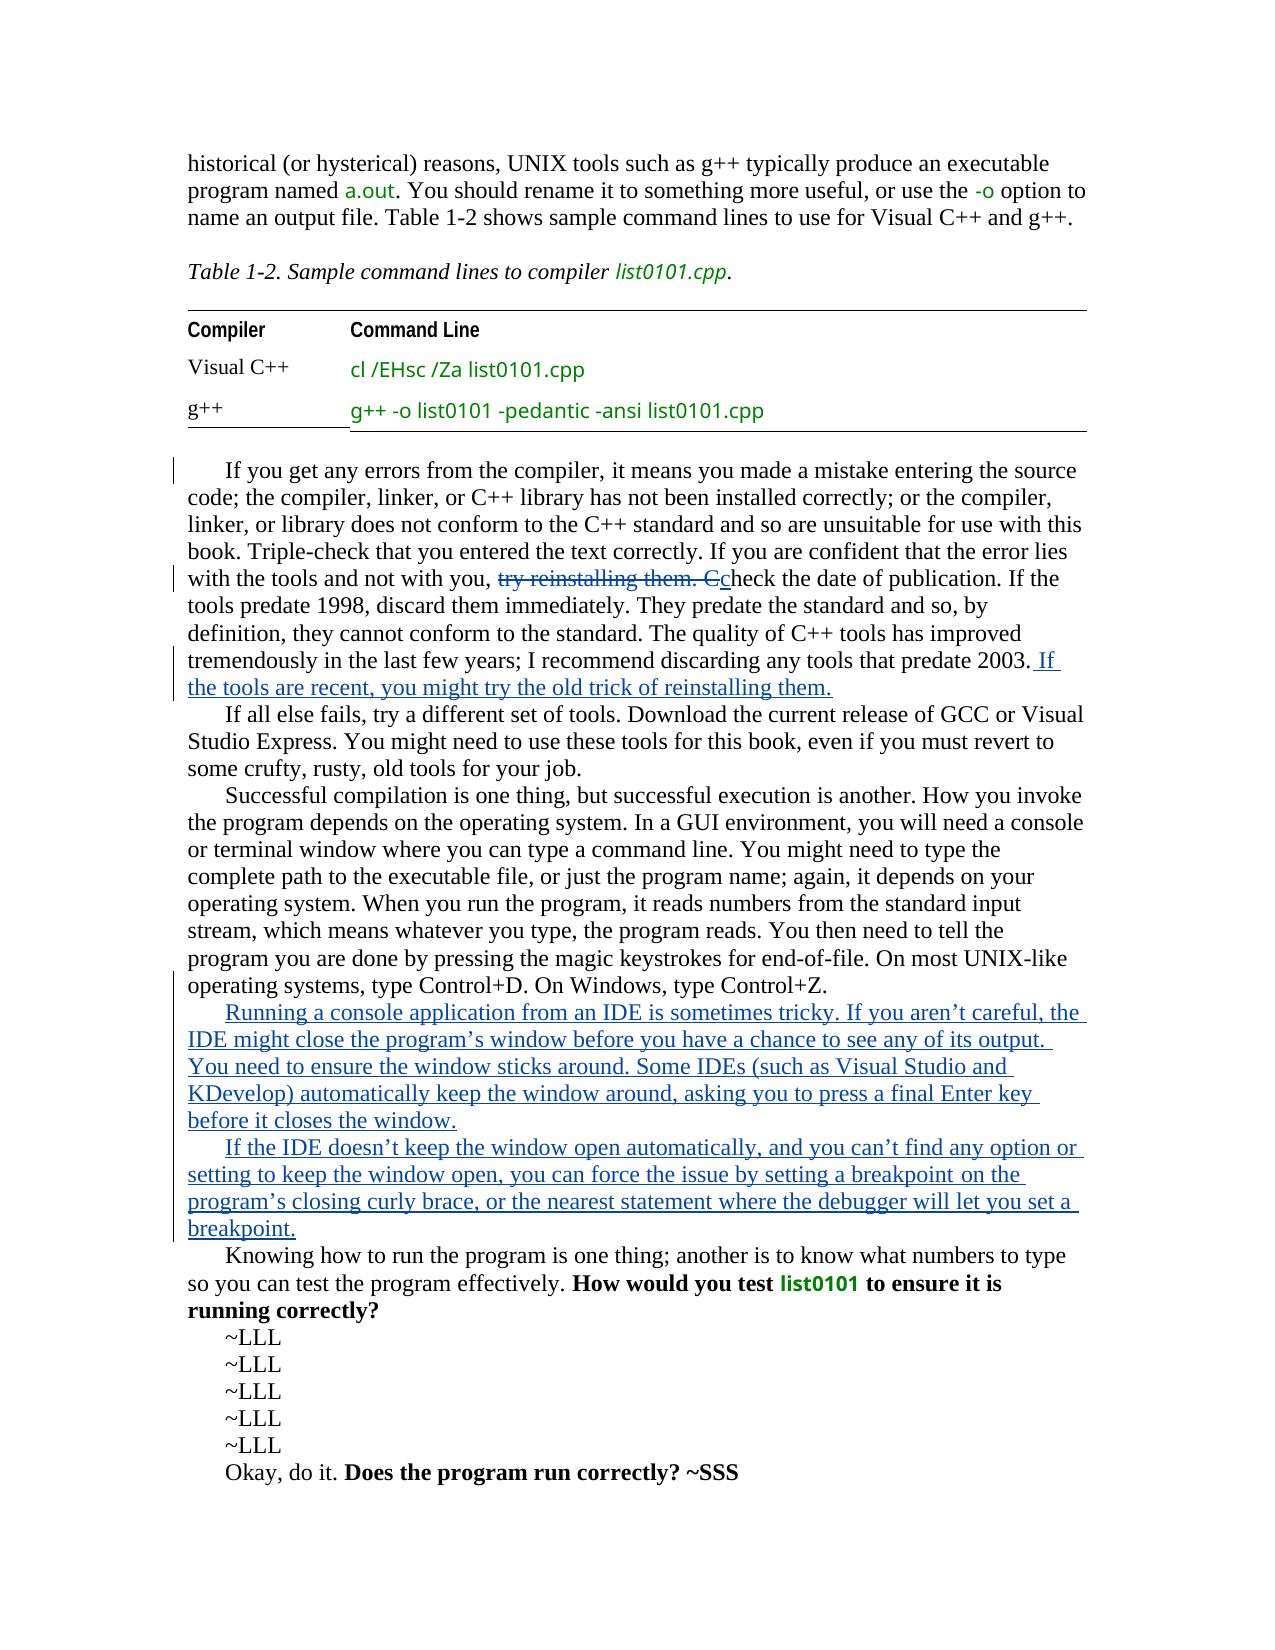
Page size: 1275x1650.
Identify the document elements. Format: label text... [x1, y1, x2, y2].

table_cell [350, 432, 1087, 457]
text ~LLL [187, 1405, 1087, 1432]
text Table 1-2. Sample command lines to compiler list0101.cpp. [187, 256, 1087, 285]
table_header [188, 298, 350, 310]
text historical (or hysterical) reasons, UNIX tools such as g++ typically produce an executable program named a.out. You should rename it to something more useful, or use the -o option to name an output file. Table 1-2 shows sample command lines to use for Visual C++ and g++. [187, 150, 1087, 231]
table_cell g++ -o list0101 -pedantic -ansi list0101.cpp [350, 396, 1087, 431]
table_header Command Line [350, 311, 1087, 355]
table_cell Visual C++ [188, 355, 350, 396]
table_header Compiler [188, 311, 350, 355]
text Okay, do it. Does the program run correctly? ~SSS [187, 1459, 1087, 1486]
text ~LLL [187, 1351, 1087, 1378]
text Knowing how to run the program is one thing; another is to know what numbers to type so you can test the program effectively. How would you test list0101 to ensure it is running correctly? [187, 1242, 1087, 1323]
text Successful compilation is one thing, but successful execution is another. How you invoke the program depends on the operating system. In a GUI environment, you will need a console or terminal window where you can type a command line. You might need to type the complete path to the executable file, or just the program name; again, it depends on your operating system. When you run the program, it reads numbers from the standard input stream, which means whatever you type, the program reads. You then need to tell the program you are done by pressing the magic keystrokes for end-of-file. On most UNIX-like operating systems, type Control+D. On Windows, type Control+Z. [187, 782, 1087, 998]
text If all else fails, try a different set of tools. Download the current release of GCC or Visual Studio Express. You might need to use these tools for this book, even if you must revert to some crufty, rusty, old tools for your job. [187, 701, 1087, 782]
text Running a console application from an IDE is sometimes tricky. If you aren’t careful, the IDE might close the program’s window before you have a chance to see any of its output. You need to ensure the window sticks around. Some IDEs (such as Visual Studio and KDevelop) automatically keep the window around, asking you to press a final Enter key before it closes the window. [187, 998, 1087, 1134]
text If the IDE doesn’t keep the window open automatically, and you can’t find any option or setting to keep the window open, you can force the issue by setting a breakpoint on the program’s closing curly brace, or the nearest statement where the debugger will let you set a breakpoint. [187, 1134, 1087, 1242]
text ~LLL [187, 1432, 1087, 1459]
text If you get any errors from the compiler, it means you made a mistake entering the source code; the compiler, linker, or C++ library has not been installed correctly; or the compiler, linker, or library does not conform to the C++ standard and so are unsuitable for use with this book. Triple-check that you entered the text correctly. If you are confident that the error lies with the tools and not with you, check the date of publication. If the tools predate 1998, discard them immediately. They predate the standard and so, by definition, they cannot conform to the standard. The quality of C++ tools has improved tremendously in the last few years; I recommend discarding any tools that predate 2003. If the tools are recent, you might try the old trick of reinstalling them. [187, 457, 1087, 701]
text ~LLL [187, 1323, 1087, 1351]
table_header [350, 298, 1087, 310]
table_cell [188, 428, 350, 457]
table_cell cl /EHsc /Za list0101.cpp [350, 355, 1087, 396]
table_cell g++ [188, 396, 350, 427]
text ~LLL [187, 1378, 1087, 1405]
